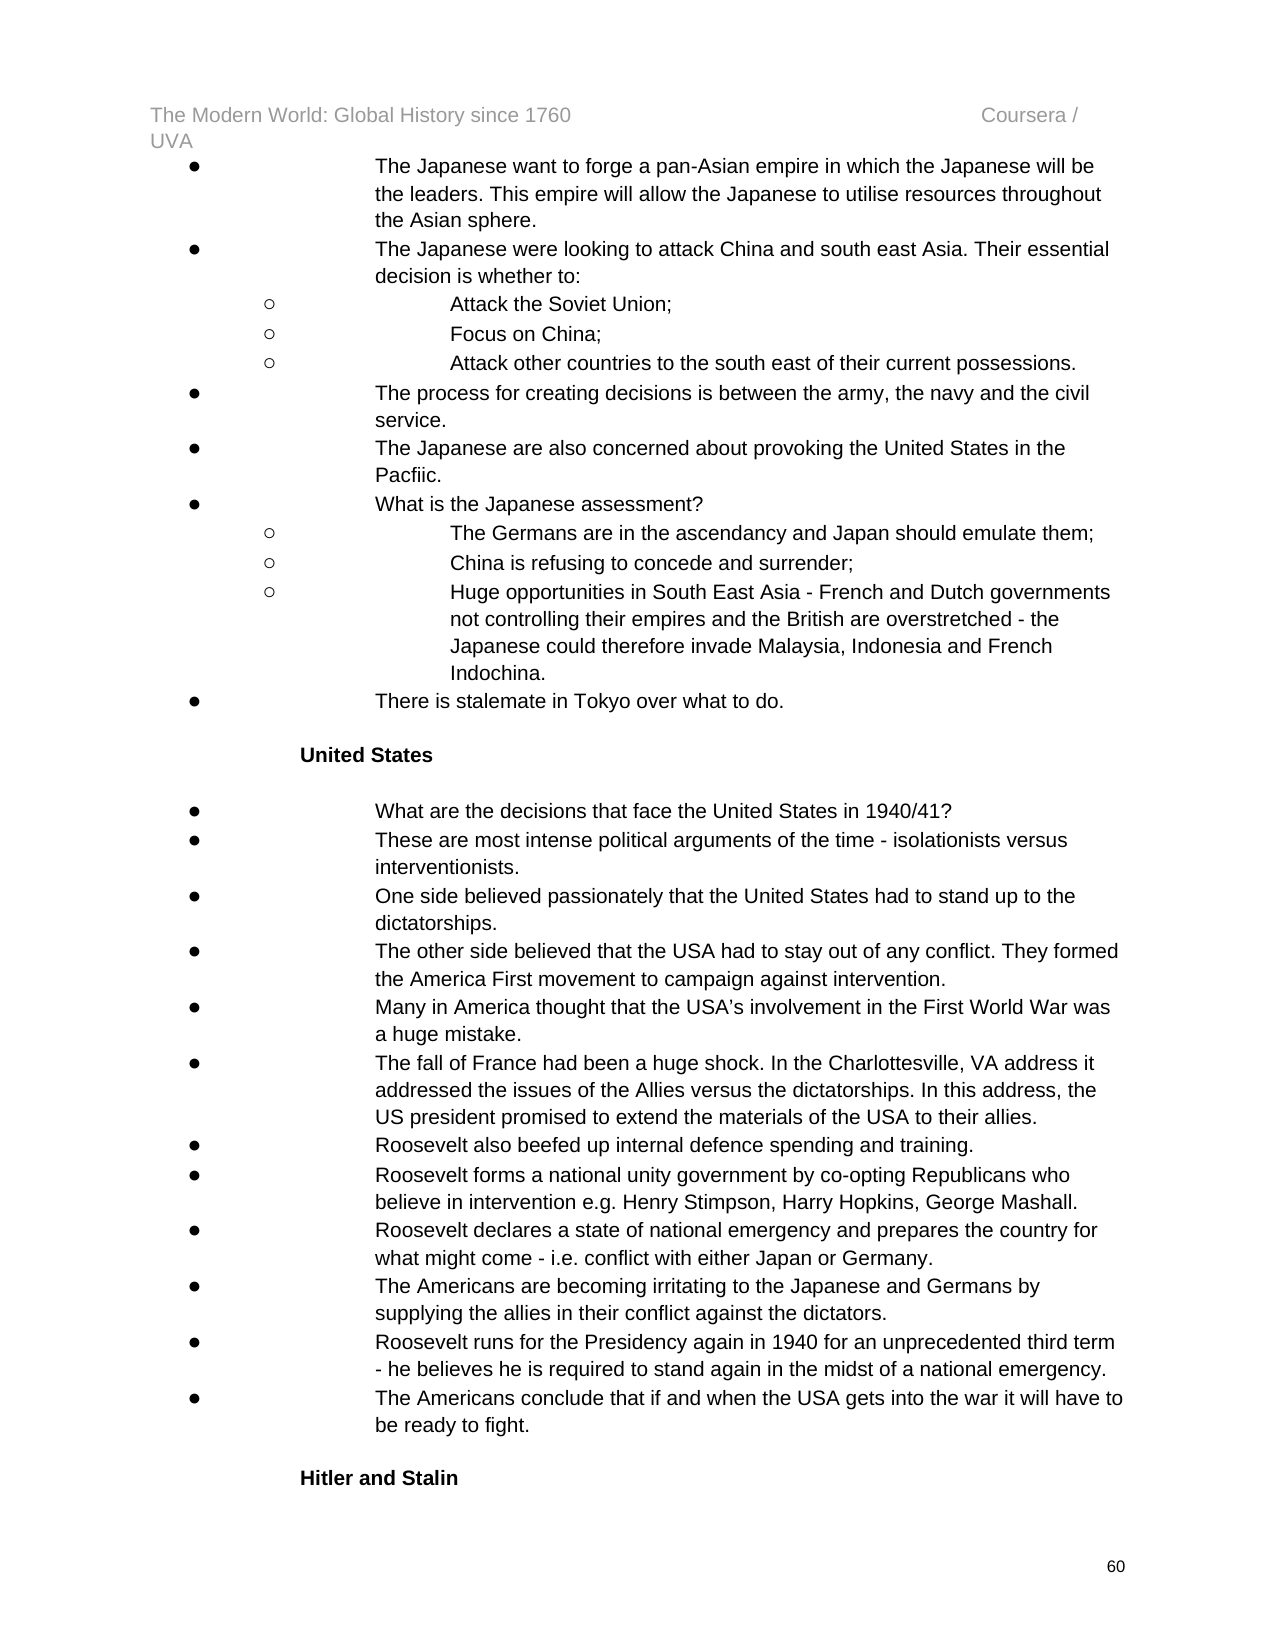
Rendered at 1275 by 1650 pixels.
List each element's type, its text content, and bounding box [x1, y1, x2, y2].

list The Americans conclude that if and when the USA gets into the war it will have to be ready to fight. [187, 1384, 1125, 1437]
list Roosevelt also beefed up internal defence spending and training. [187, 1132, 1125, 1158]
list The Japanese want to forge a pan-Asian empire in which the Japanese will be the leaders. This empire will allow the Japanese to utilise resources throughout the Asian sphere. [187, 153, 1125, 232]
list These are most intense political arguments of the time - isolationists versus interventionists. [187, 827, 1125, 879]
list What is the Japanese assessment? [187, 491, 1125, 516]
list Many in America thought that the USA’s involvement in the First World War was a huge mistake. [187, 994, 1125, 1046]
list The Germans are in the ascendancy and Japan should emulate them; [262, 520, 1125, 546]
list Roosevelt forms a national unity government by co-opting Republicans who believe in intervention e.g. Henry Stimpson, Harry Hopkins, George Mashall. [187, 1161, 1125, 1214]
list The process for creating decisions is between the army, the navy and the civil service. [187, 379, 1125, 432]
list Attack other countries to the south east of their current possessions. [262, 350, 1125, 376]
list The Japanese are also concerned about provoking the United States in the Pacfiic. [187, 435, 1125, 487]
text United States [150, 744, 1125, 767]
list The Americans are becoming irritating to the Japanese and Germans by supplying the allies in their conflict against the dictators. [187, 1273, 1125, 1325]
text Hitler and Stalin [150, 1467, 1125, 1490]
list Roosevelt declares a state of national emergency and prepares the country for what might come - i.e. conflict with either Japan or Germany. [187, 1217, 1125, 1269]
list The other side believed that the USA had to stay out of any conflict. They formed the America First movement to campaign against intervention. [187, 938, 1125, 990]
list China is refusing to concede and surrender; [262, 549, 1125, 575]
list One side believed passionately that the United States had to stand up to the dictatorships. [187, 882, 1125, 935]
list Roosevelt runs for the Presidency again in 1940 for an unprecedented third term - he believes he is required to stand again in the midst of a national emergency. [187, 1328, 1125, 1381]
list There is stalemate in Tokyo over what to do. [187, 688, 1125, 713]
list Attack the Soviet Union; [262, 291, 1125, 317]
list Focus on China; [262, 321, 1125, 346]
list The fall of France had been a huge shock. In the Charlottesville, VA address it addressed the issues of the Allies versus the dictatorships. In this address, the US president promised to extend the materials of the USA to their allies. [187, 1049, 1125, 1128]
list What are the decisions that face the United States in 1940/41? [187, 797, 1125, 823]
list Huge opportunities in South East Asia - French and Dutch governments not controlling their empires and the British are overstretched - the Japanese could therefore invade Malaysia, Indonesia and French Indochina. [262, 579, 1125, 684]
list The Japanese were looking to attack China and south east Asia. Their essential decision is whether to: [187, 235, 1125, 288]
